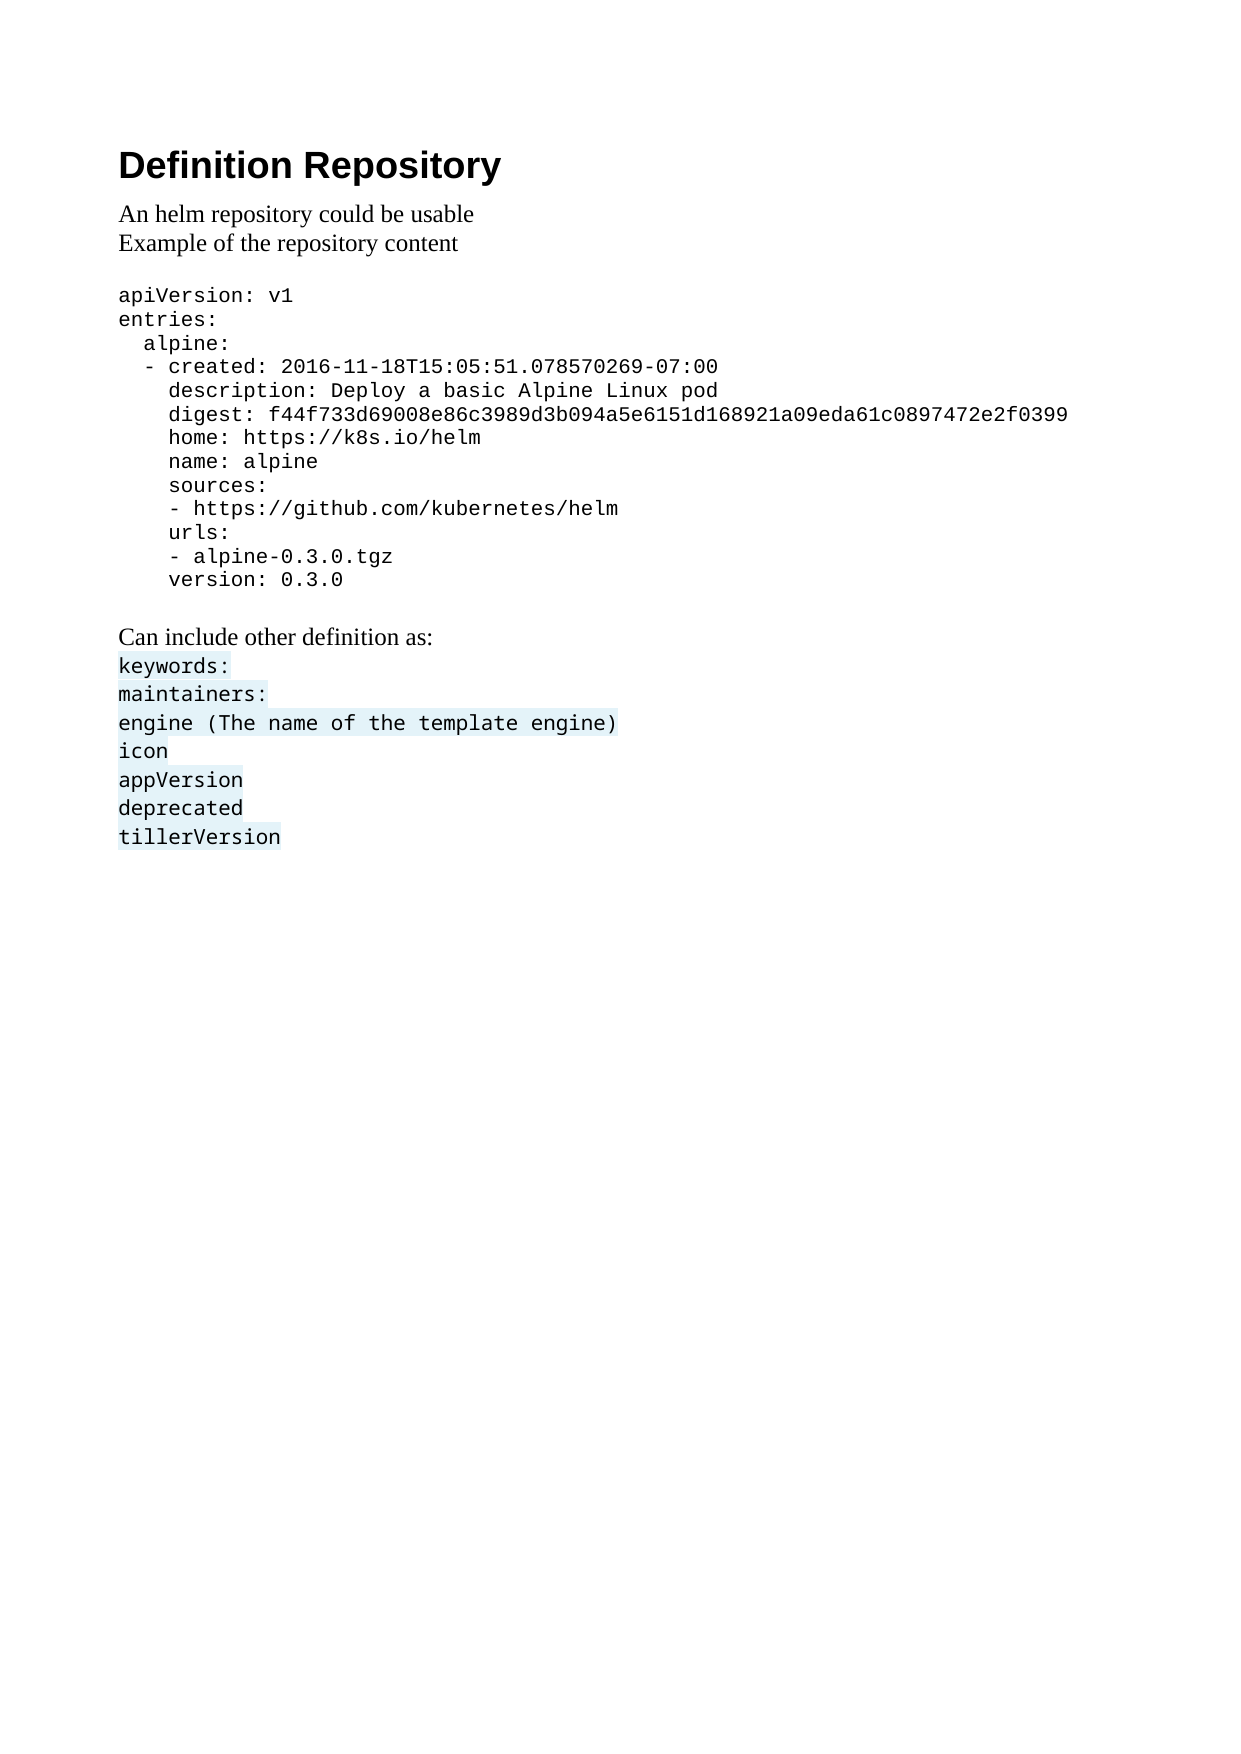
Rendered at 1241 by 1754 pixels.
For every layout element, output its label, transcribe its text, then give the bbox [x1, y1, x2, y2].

text appVersion [118, 765, 1122, 793]
text keywords: [118, 651, 1122, 679]
text apiVersion: v1 [118, 286, 1122, 309]
text sources: [118, 475, 1122, 498]
text Can include other definition as: [118, 622, 1122, 651]
text deprecated [118, 793, 1122, 822]
text digest: f44f733d69008e86c3989d3b094a5e6151d168921a09eda61c0897472e2f0399 [118, 404, 1122, 427]
text engine (The name of the template engine) [118, 708, 1122, 736]
text entries: [118, 309, 1122, 333]
text alpine: [118, 333, 1122, 356]
text - alpine-0.3.0.tgz [118, 546, 1122, 569]
text Example of the repository content [118, 228, 1122, 257]
text name: alpine [118, 451, 1122, 475]
text An helm repository could be usable [118, 199, 1122, 228]
text - https://github.com/kubernetes/helm [118, 498, 1122, 522]
subtitle Definition Repository [118, 143, 1122, 187]
text version: 0.3.0 [118, 569, 1122, 593]
text tillerVersion [118, 822, 1122, 850]
text home: https://k8s.io/helm [118, 427, 1122, 451]
text urls: [118, 522, 1122, 546]
text description: Deploy a basic Alpine Linux pod [118, 380, 1122, 404]
text maintainers: [118, 679, 1122, 708]
text icon [118, 736, 1122, 765]
text - created: 2016-11-18T15:05:51.078570269-07:00 [118, 356, 1122, 380]
